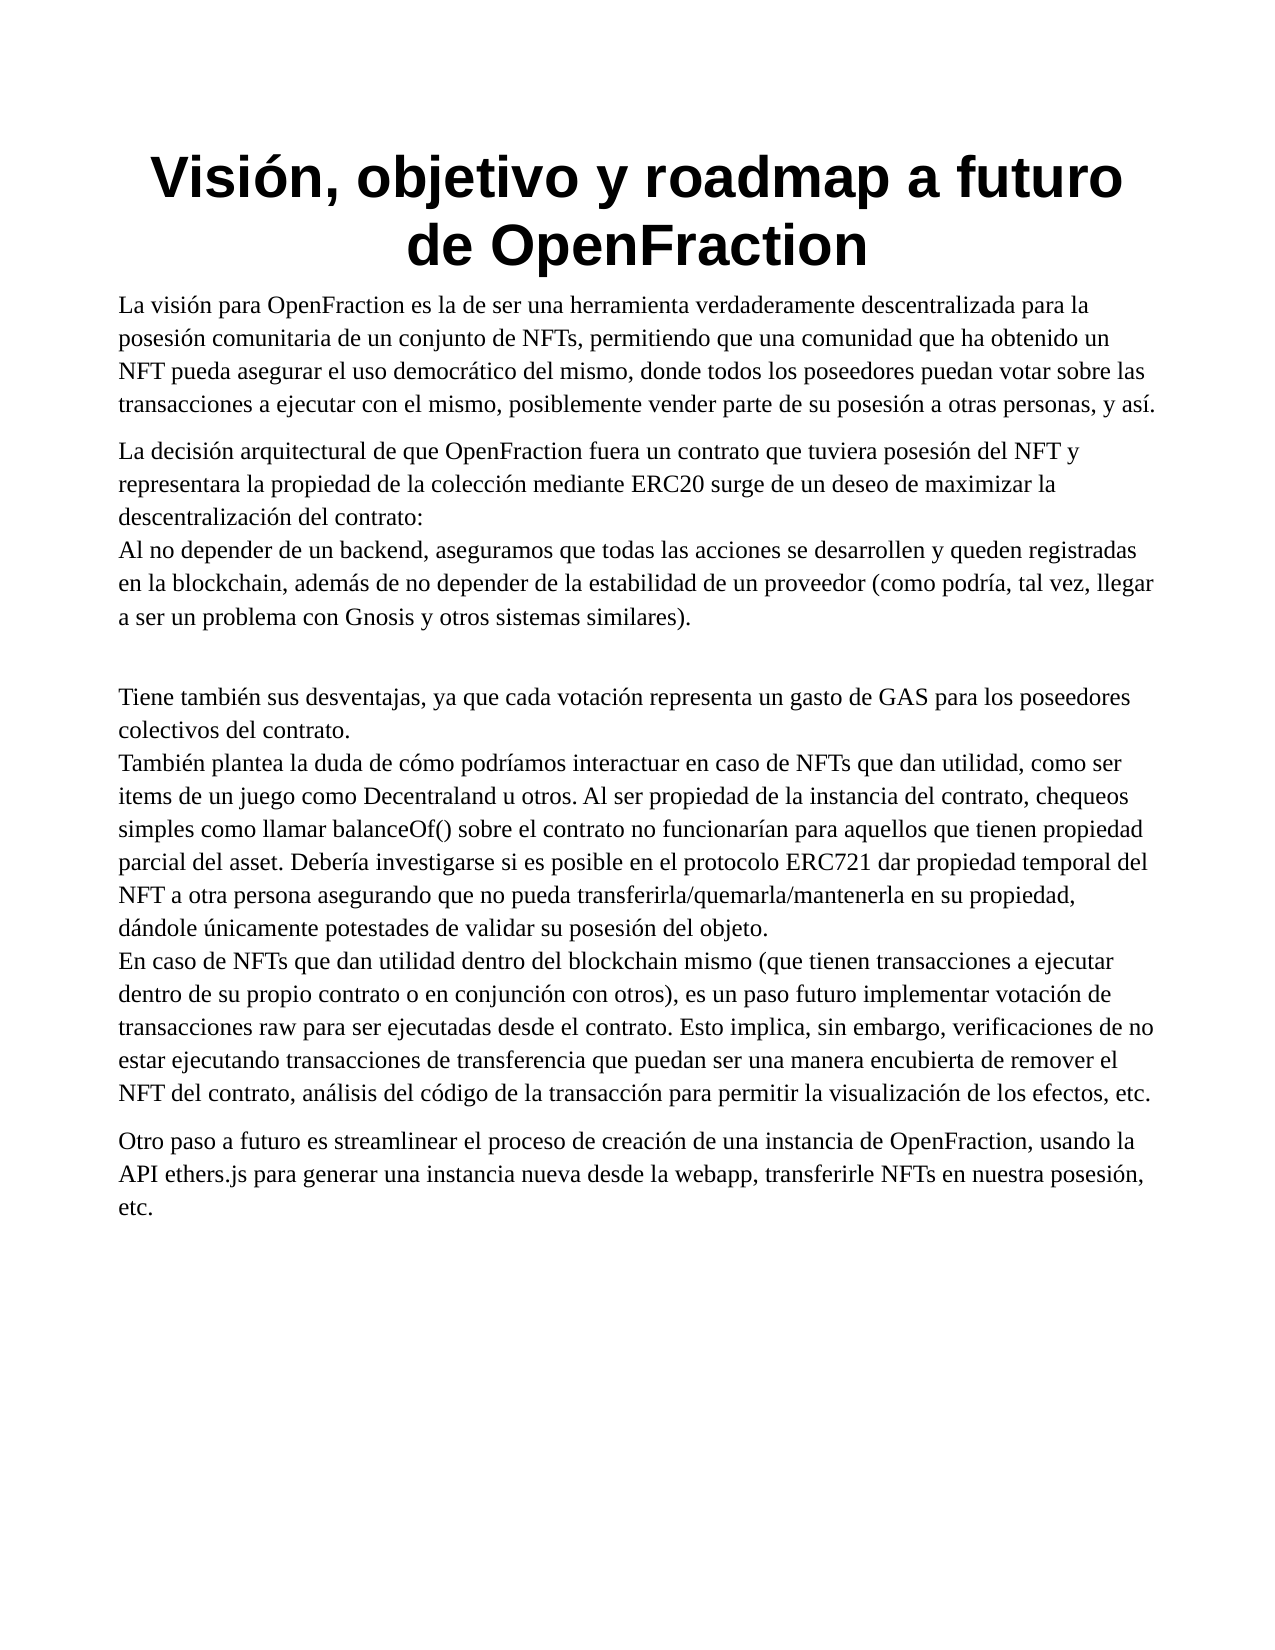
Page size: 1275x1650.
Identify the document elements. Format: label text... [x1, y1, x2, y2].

title Visión, objetivo y roadmap a futuro de OpenFraction [118, 143, 1157, 277]
text Tiene también sus desventajas, ya que cada votación representa un gasto de GAS para los poseedores colectivos del contrato. También plantea la duda de cómo podríamos interactuar en caso de NFTs que dan utilidad, como ser items de un juego como Decentraland u otros. Al ser propiedad de la instancia del contrato, chequeos simples como llamar balanceOf() sobre el contrato no funcionarían para aquellos que tienen propiedad parcial del asset. Debería investigarse si es posible en el protocolo ERC721 dar propiedad temporal del NFT a otra persona asegurando que no pueda transferirla/quemarla/mantenerla en su propiedad, dándole únicamente potestades de validar su posesión del objeto. En caso de NFTs que dan utilidad dentro del blockchain mismo (que tienen transacciones a ejecutar dentro de su propio contrato o en conjunción con otros), es un paso futuro implementar votación de transacciones raw para ser ejecutadas desde el contrato. Esto implica, sin embargo, verificaciones de no estar ejecutando transacciones de transferencia que puedan ser una manera encubierta de remover el NFT del contrato, análisis del código de la transacción para permitir la visualización de los efectos, etc. [118, 649, 1157, 1107]
text Otro paso a futuro es streamlinear el proceso de creación de una instancia de OpenFraction, usando la API ethers.js para generar una instancia nueva desde la webapp, transferirle NFTs en nuestra posesión, etc. [118, 1126, 1157, 1221]
text La visión para OpenFraction es la de ser una herramienta verdaderamente descentralizada para la posesión comunitaria de un conjunto de NFTs, permitiendo que una comunidad que ha obtenido un NFT pueda asegurar el uso democrático del mismo, donde todos los poseedores puedan votar sobre las transacciones a ejecutar con el mismo, posiblemente vender parte de su posesión a otras personas, y así. [118, 290, 1157, 418]
text La decisión arquitectural de que OpenFraction fuera un contrato que tuviera posesión del NFT y representara la propiedad de la colección mediante ERC20 surge de un deseo de maximizar la descentralización del contrato: Al no depender de un backend, aseguramos que todas las acciones se desarrollen y queden registradas en la blockchain, además de no depender de la estabilidad de un proveedor (como podría, tal vez, llegar a ser un problema con Gnosis y otros sistemas similares). [118, 436, 1157, 630]
